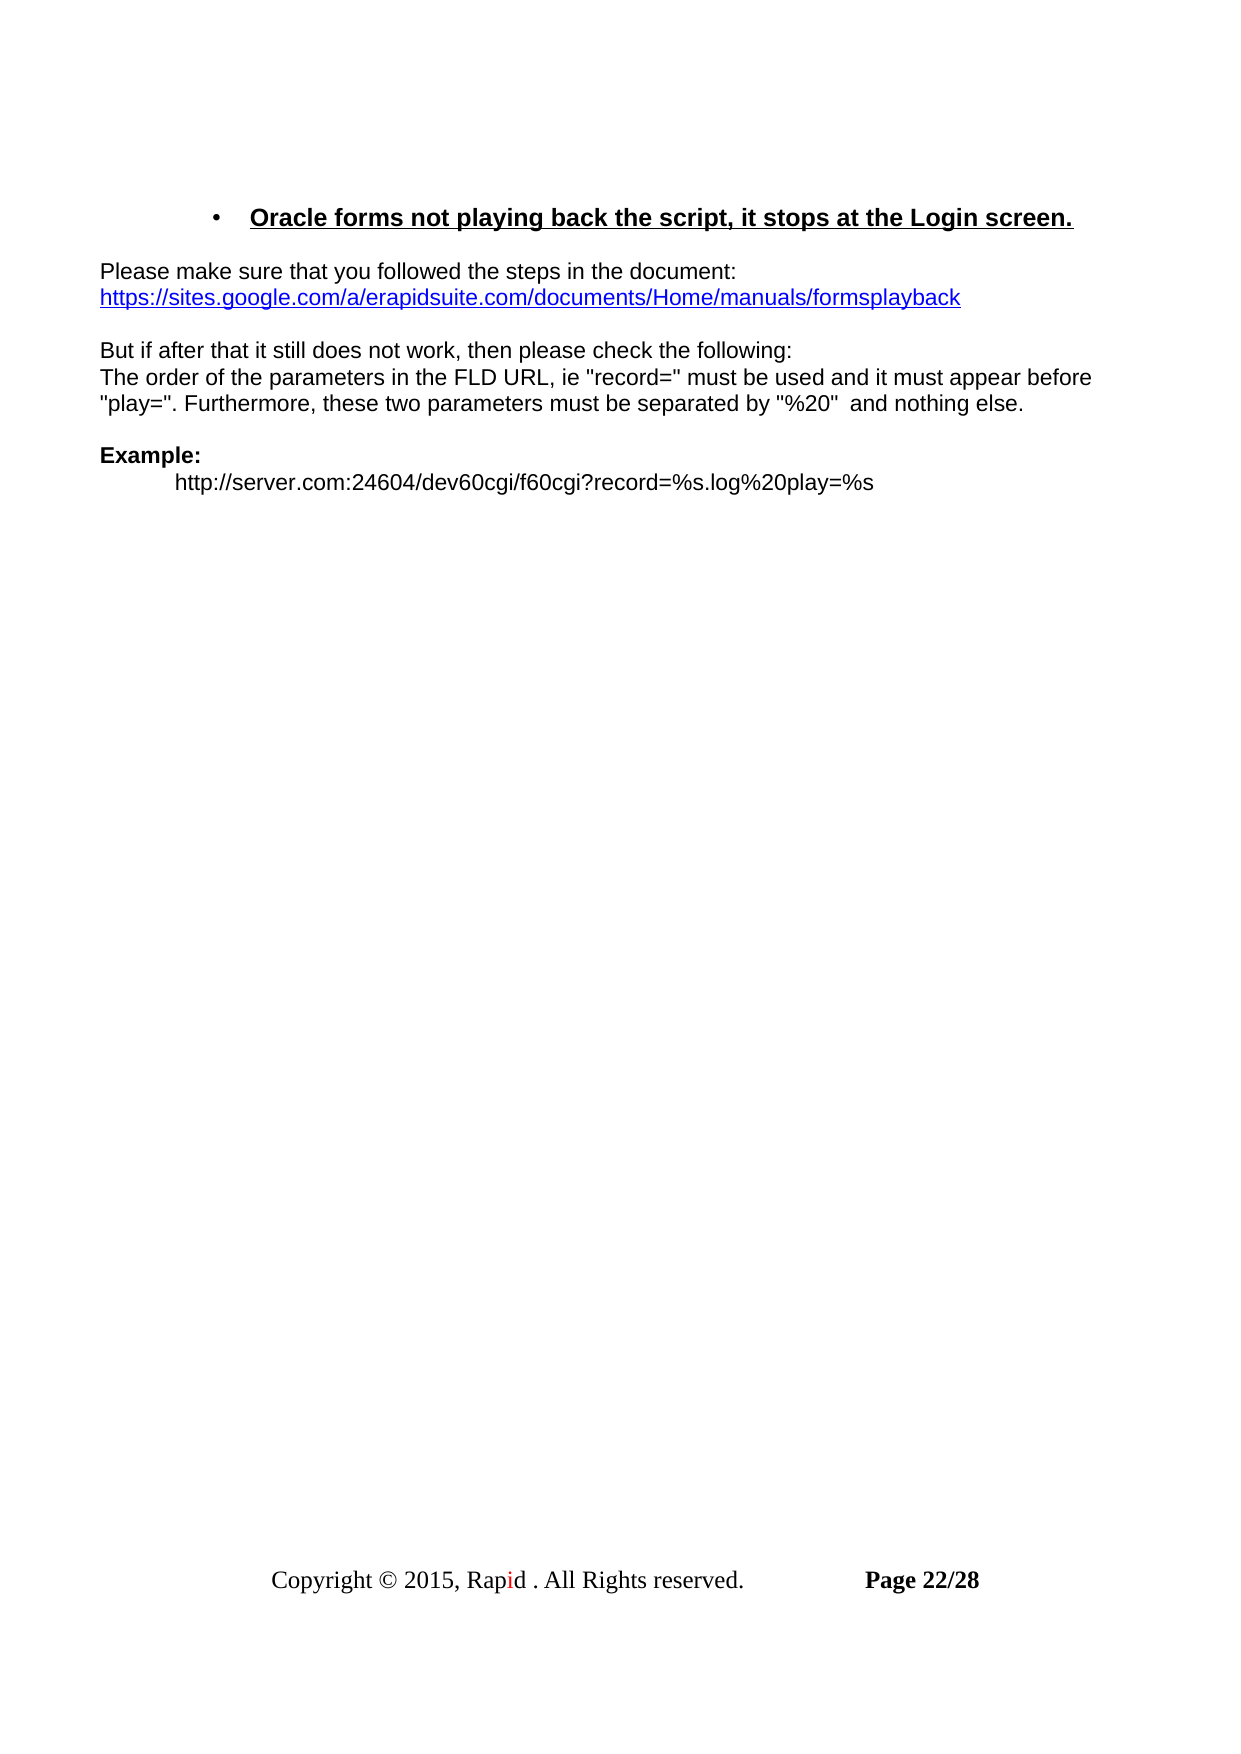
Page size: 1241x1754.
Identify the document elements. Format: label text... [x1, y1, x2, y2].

text Example: [99, 442, 1144, 469]
text Please make sure that you followed the steps in the document: [99, 258, 1144, 284]
text https://sites.google.com/a/erapidsuite.com/documents/Home/manuals/formsplayback [99, 284, 1144, 311]
list Oracle forms not playing back the script, it stops at the Login screen. [212, 203, 1144, 232]
text But if after that it still does not work, then please check the following: [99, 337, 1144, 363]
text http://server.com:24604/dev60cgi/f60cgi?record=%s.log%20play=%s [99, 469, 1144, 495]
text The order of the parameters in the FLD URL, ie "record=" must be used and it must appear before "play=". Furthermore, these two parameters must be separated by "%20" and nothing else. [99, 363, 1144, 416]
